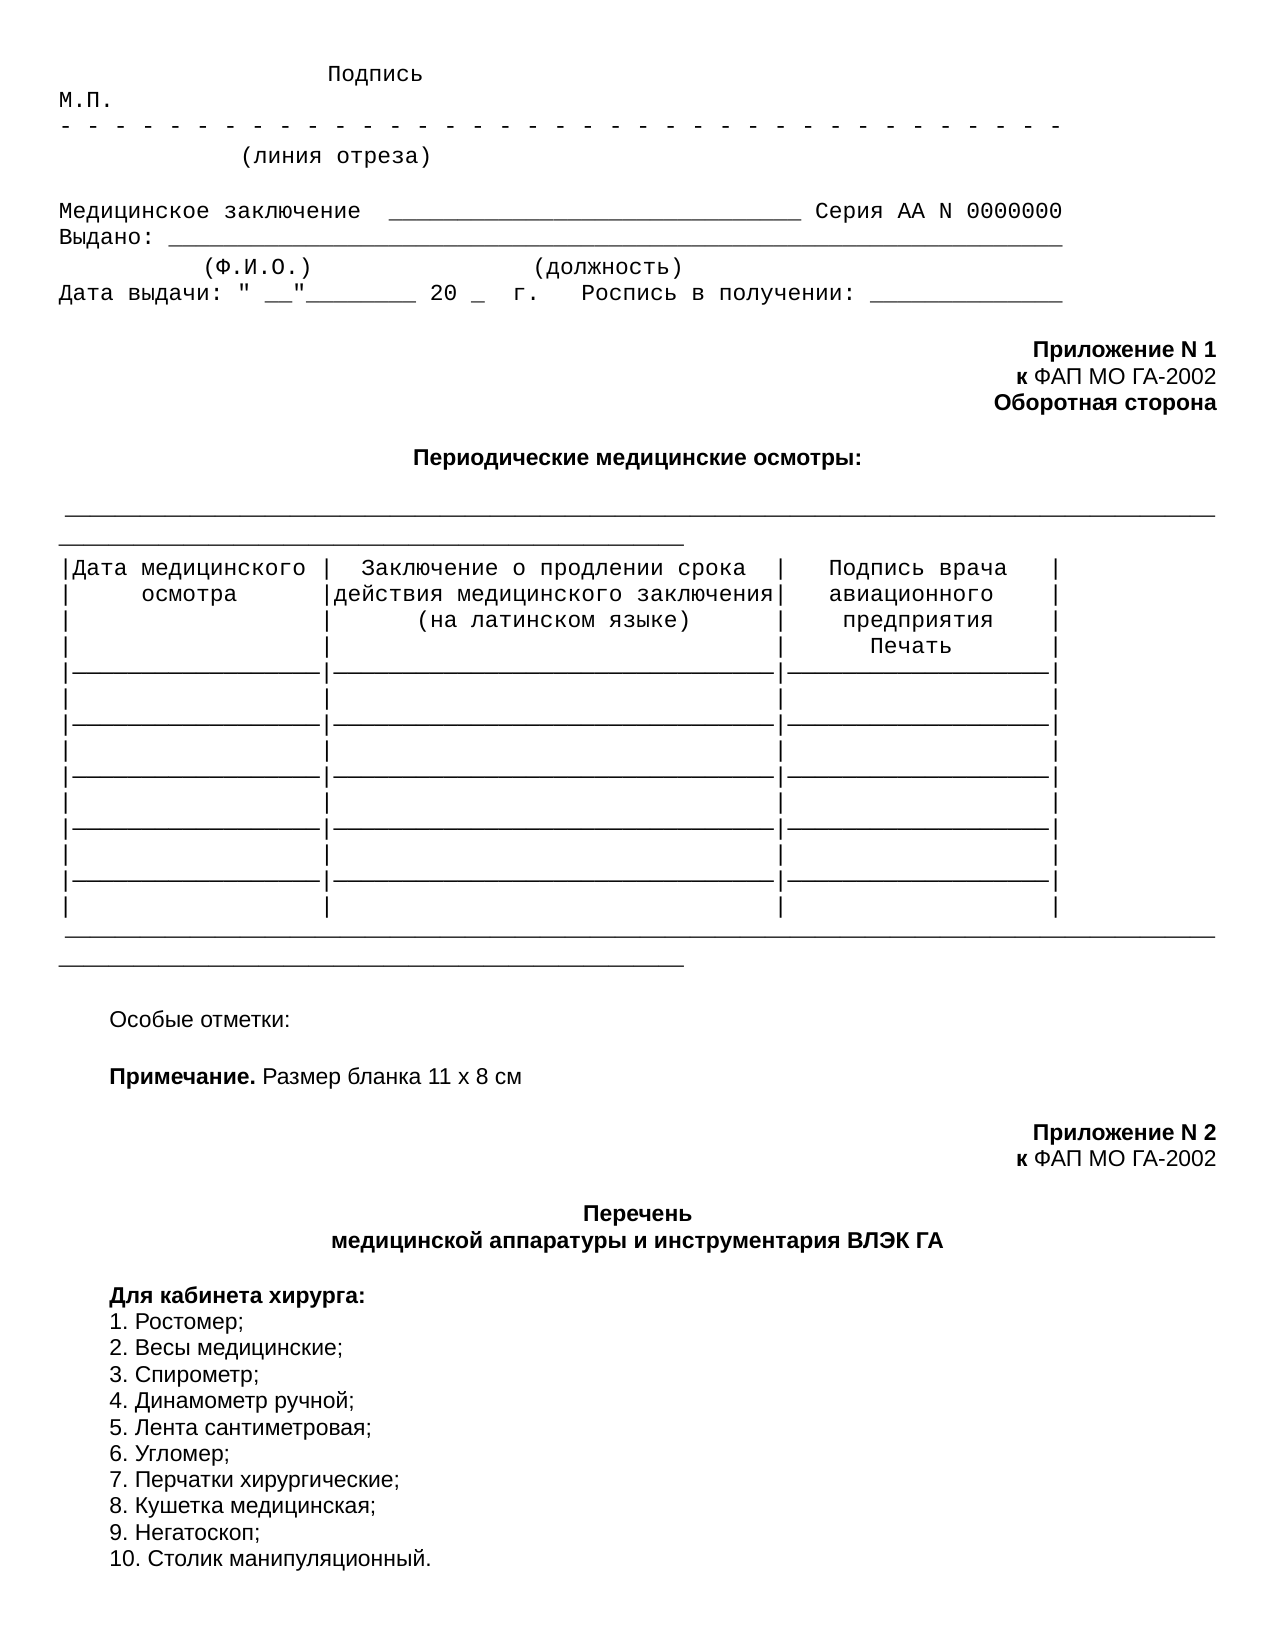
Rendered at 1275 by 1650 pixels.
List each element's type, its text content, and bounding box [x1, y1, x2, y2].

text Перечень [58, 1200, 1216, 1227]
text 8. Кушетка медицинская; [58, 1492, 1216, 1519]
text Оборотная сторона [58, 389, 1216, 415]
text Медицинское заключение ______________________________ Серия АА N 0000000 [58, 199, 1216, 226]
text | | | Печать | [58, 634, 1216, 661]
text |——————————————————|————————————————————————————————|———————————————————| [58, 712, 1216, 738]
text | | | | [58, 842, 1216, 868]
text (Ф.И.О.) (должность) [58, 251, 1216, 282]
text ——————————————————————————————————————————————————————————————————————— [58, 499, 1216, 557]
text | осмотра |действия медицинского заключения| авиационного | [58, 583, 1216, 609]
text |——————————————————|————————————————————————————————|———————————————————| [58, 816, 1216, 842]
text | | | | [58, 738, 1216, 764]
text - - - - - - - - - - - - - - - - - - - - - - - - - - - - - - - - - - - - - [58, 115, 1216, 141]
text Дата выдачи: " __"________ 20 _ г. Роспись в получении: ______________ [58, 282, 1216, 308]
text |Дата медицинского | Заключение о продлении срока | Подпись врача | [58, 557, 1216, 583]
text медицинской аппаратуры и инструментария ВЛЭК ГА [58, 1227, 1216, 1253]
text к ФАП МО ГА-2002 [58, 1145, 1216, 1171]
text Для кабинета хирурга: [58, 1282, 1216, 1308]
text (линия отреза) [58, 141, 1216, 171]
text Особые отметки: [58, 1006, 1216, 1032]
text 9. Негатоскоп; [58, 1519, 1216, 1545]
text Примечание. Размер бланка 11 х 8 см [58, 1061, 1216, 1090]
text |——————————————————|————————————————————————————————|———————————————————| [58, 764, 1216, 790]
text Приложение N 1 [58, 336, 1216, 363]
text | | | | [58, 790, 1216, 816]
text Подпись [58, 58, 1216, 89]
text 6. Угломер; [58, 1440, 1216, 1466]
text 5. Лента сантиметровая; [58, 1413, 1216, 1440]
text 1. Ростомер; [58, 1308, 1216, 1334]
text | | | | [58, 686, 1216, 712]
text Периодические медицинские осмотры: [58, 444, 1216, 471]
text 7. Перчатки хирургические; [58, 1466, 1216, 1492]
text к ФАП МО ГА-2002 [58, 363, 1216, 389]
text Выдано: _________________________________________________________________ [58, 226, 1216, 251]
text 2. Весы медицинские; [58, 1334, 1216, 1361]
text 3. Спирометр; [58, 1361, 1216, 1387]
text ——————————————————————————————————————————————————————————————————————— [58, 920, 1216, 977]
text | | (на латинском языке) | предприятия | [58, 609, 1216, 634]
text М.П. [58, 89, 1216, 115]
text |——————————————————|————————————————————————————————|———————————————————| [58, 868, 1216, 894]
text Приложение N 2 [58, 1119, 1216, 1145]
text | | | | [58, 894, 1216, 920]
text 4. Динамометр ручной; [58, 1387, 1216, 1413]
text 10. Столик манипуляционный. [58, 1545, 1216, 1572]
text |——————————————————|————————————————————————————————|———————————————————| [58, 661, 1216, 686]
